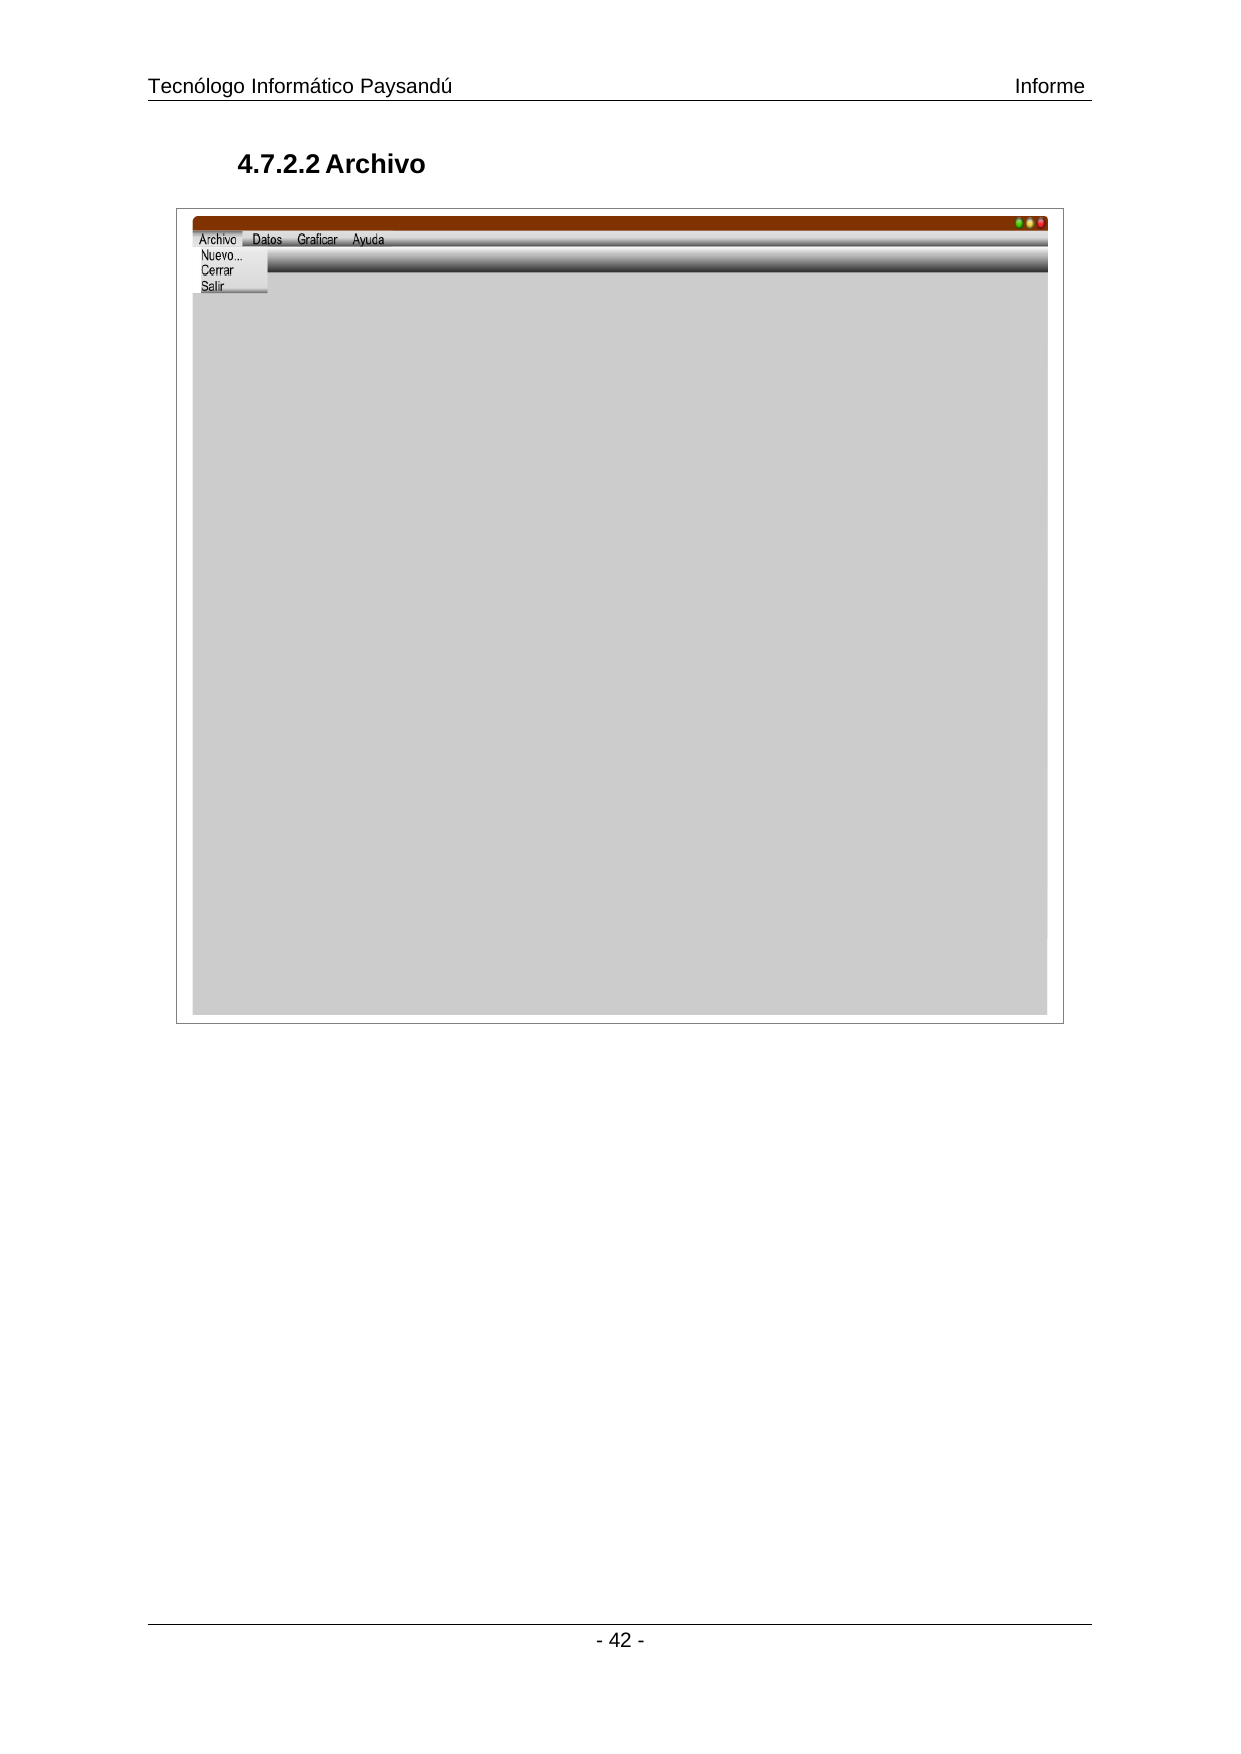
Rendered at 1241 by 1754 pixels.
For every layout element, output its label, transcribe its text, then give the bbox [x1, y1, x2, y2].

picture [192, 216, 1048, 1015]
subtitle Archivo [237, 148, 1092, 179]
